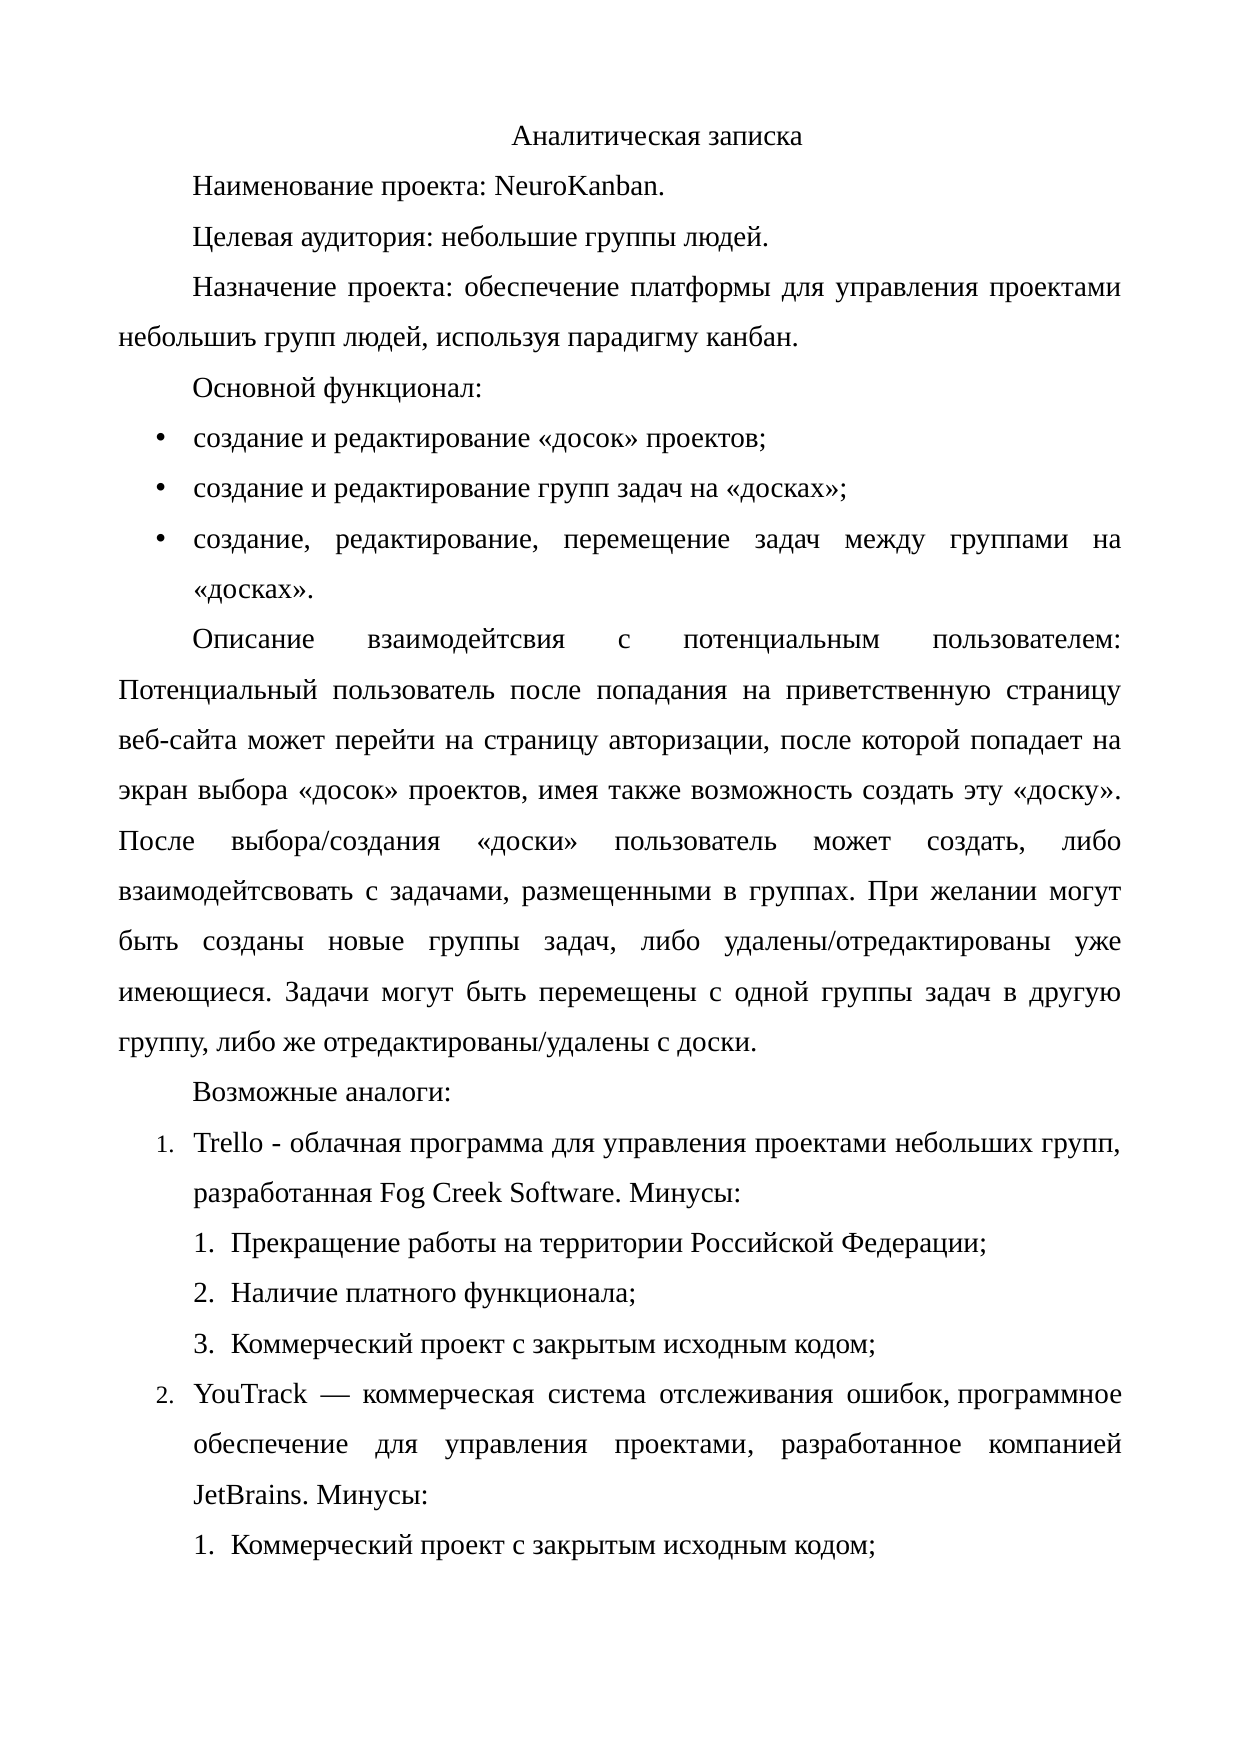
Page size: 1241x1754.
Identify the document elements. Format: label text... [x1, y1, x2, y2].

text Возможные аналоги: [118, 1074, 1122, 1108]
list Наличие платного функционала; [193, 1276, 1122, 1309]
list Коммерческий проект с закрытым исходным кодом; [193, 1527, 1122, 1561]
list создание, редактирование, перемещение задач между группами на «досках». [156, 521, 1122, 605]
text Описание взаимодейтсвия с потенциальным пользователем: Потенциальный пользователь после попадания на приветственную страницу веб-сайта может перейти на страницу авторизации, после которой попадает на экран выбора «досок» проектов, имея также возможность создать эту «доску». После выбора/создания «доски» пользователь может создать, либо взаимодейтсвовать с задачами, размещенными в группах. При желании могут быть созданы новые группы задач, либо удалены/отредактированы уже имеющиеся. Задачи могут быть перемещены с одной группы задач в другую группу, либо же отредактированы/удалены с доски. [118, 622, 1122, 1058]
list Коммерческий проект с закрытым исходным кодом; [193, 1326, 1122, 1359]
list создание и редактирование «досок» проектов; [156, 420, 1122, 454]
text Основной функционал: [118, 370, 1122, 403]
list Прекращение работы на территории Российской Федерации; [193, 1225, 1122, 1259]
list YouTrack — коммерческая система отслеживания ошибок, программное обеспечение для управления проектами, разработанное компанией JetBrains. Минусы: [156, 1376, 1122, 1510]
list создание и редактирование групп задач на «досках»; [156, 470, 1122, 504]
text Назначение проекта: обеспечение платформы для управления проектами небольшиъ групп людей, используя парадигму канбан. [118, 269, 1122, 353]
text Целевая аудитория: небольшие группы людей. [118, 219, 1122, 252]
list Trello - облачная программа для управления проектами небольших групп, разработанная Fog Creek Software. Минусы: [156, 1125, 1122, 1208]
text Наименование проекта: NeuroKanban. [118, 168, 1122, 202]
text Аналитическая записка [118, 118, 1122, 152]
